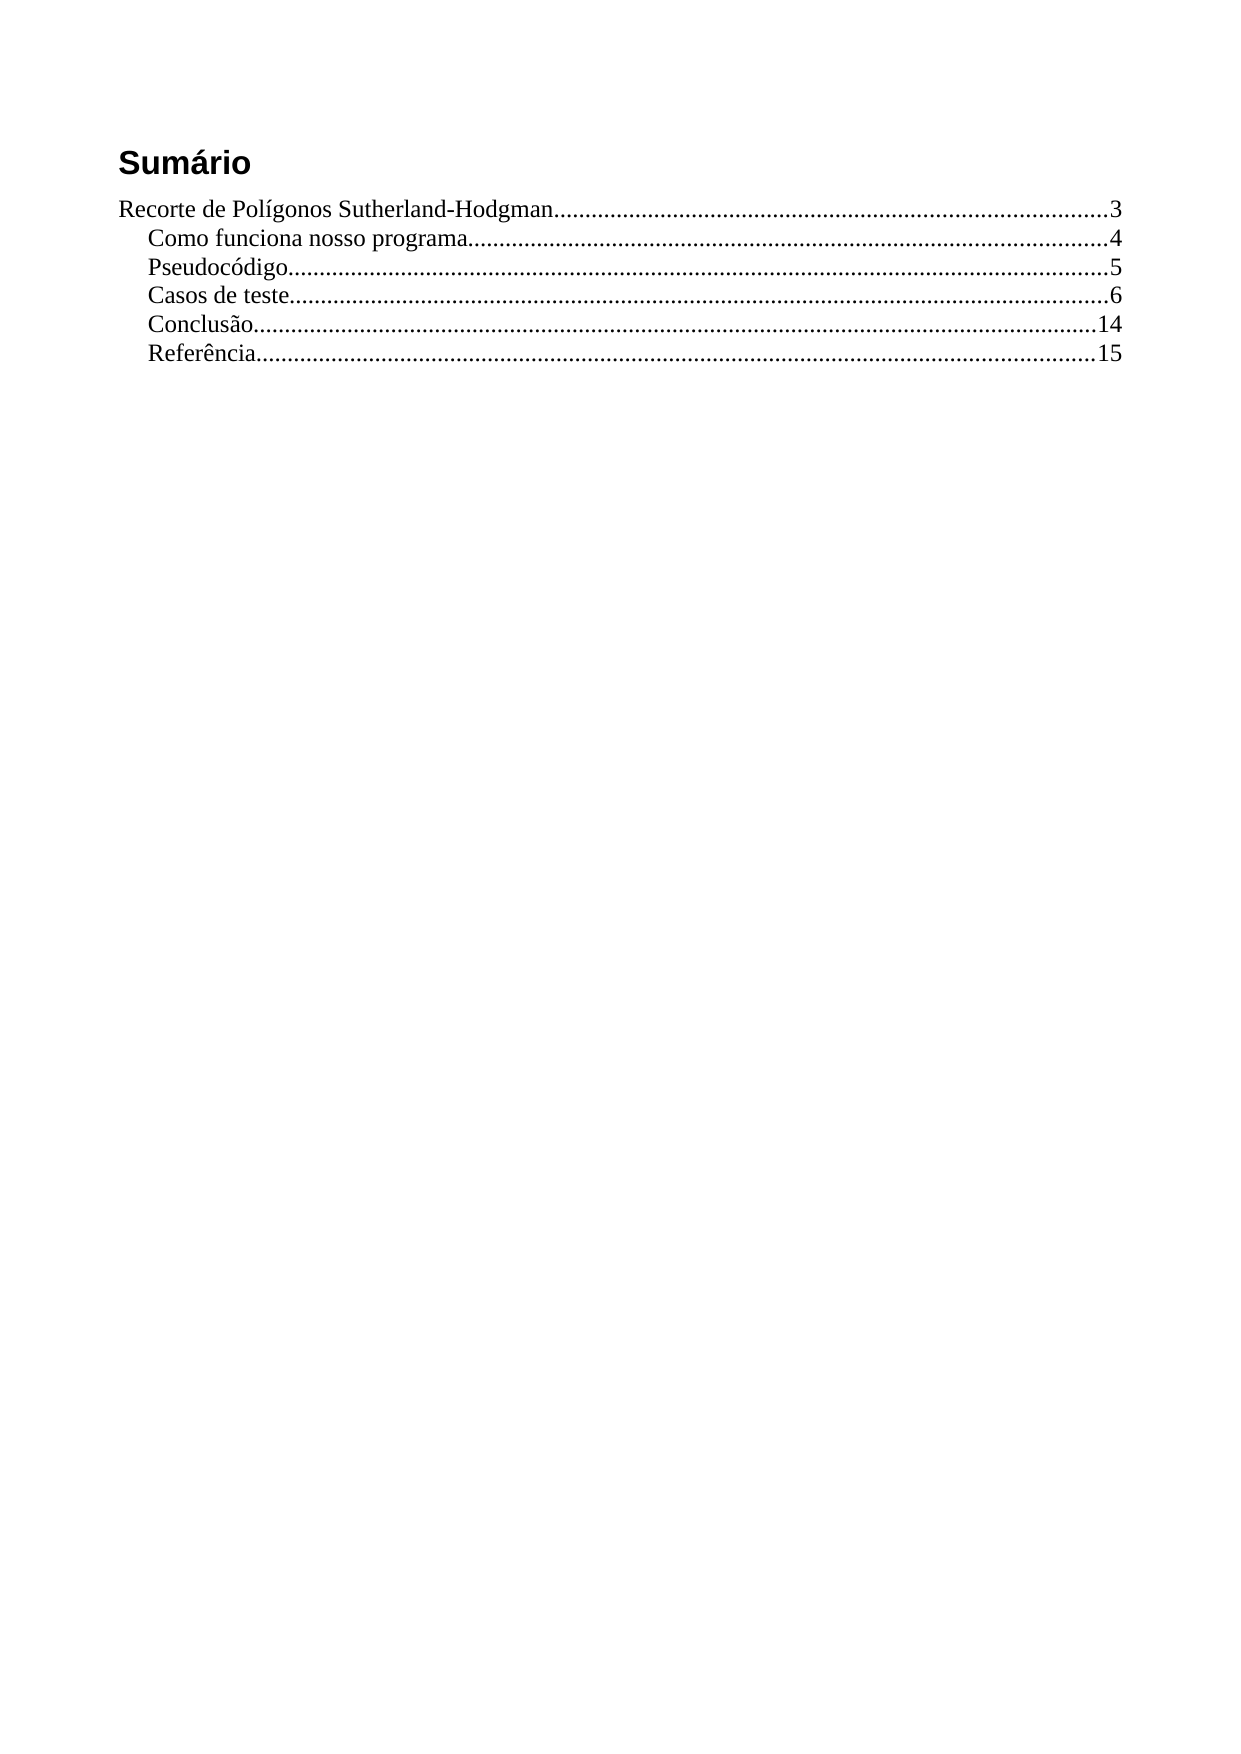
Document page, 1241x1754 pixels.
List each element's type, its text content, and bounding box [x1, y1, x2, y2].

text Recorte de Polígonos Sutherland-Hodgman 3 [118, 194, 1122, 223]
text Pseudocódigo 5 [148, 252, 1122, 280]
text Casos de teste 6 [148, 280, 1122, 309]
text Conclusão 14 [148, 309, 1122, 338]
text Como funciona nosso programa 4 [148, 223, 1122, 252]
text Referência 15 [148, 338, 1122, 367]
subtitle Sumário [118, 143, 1122, 182]
